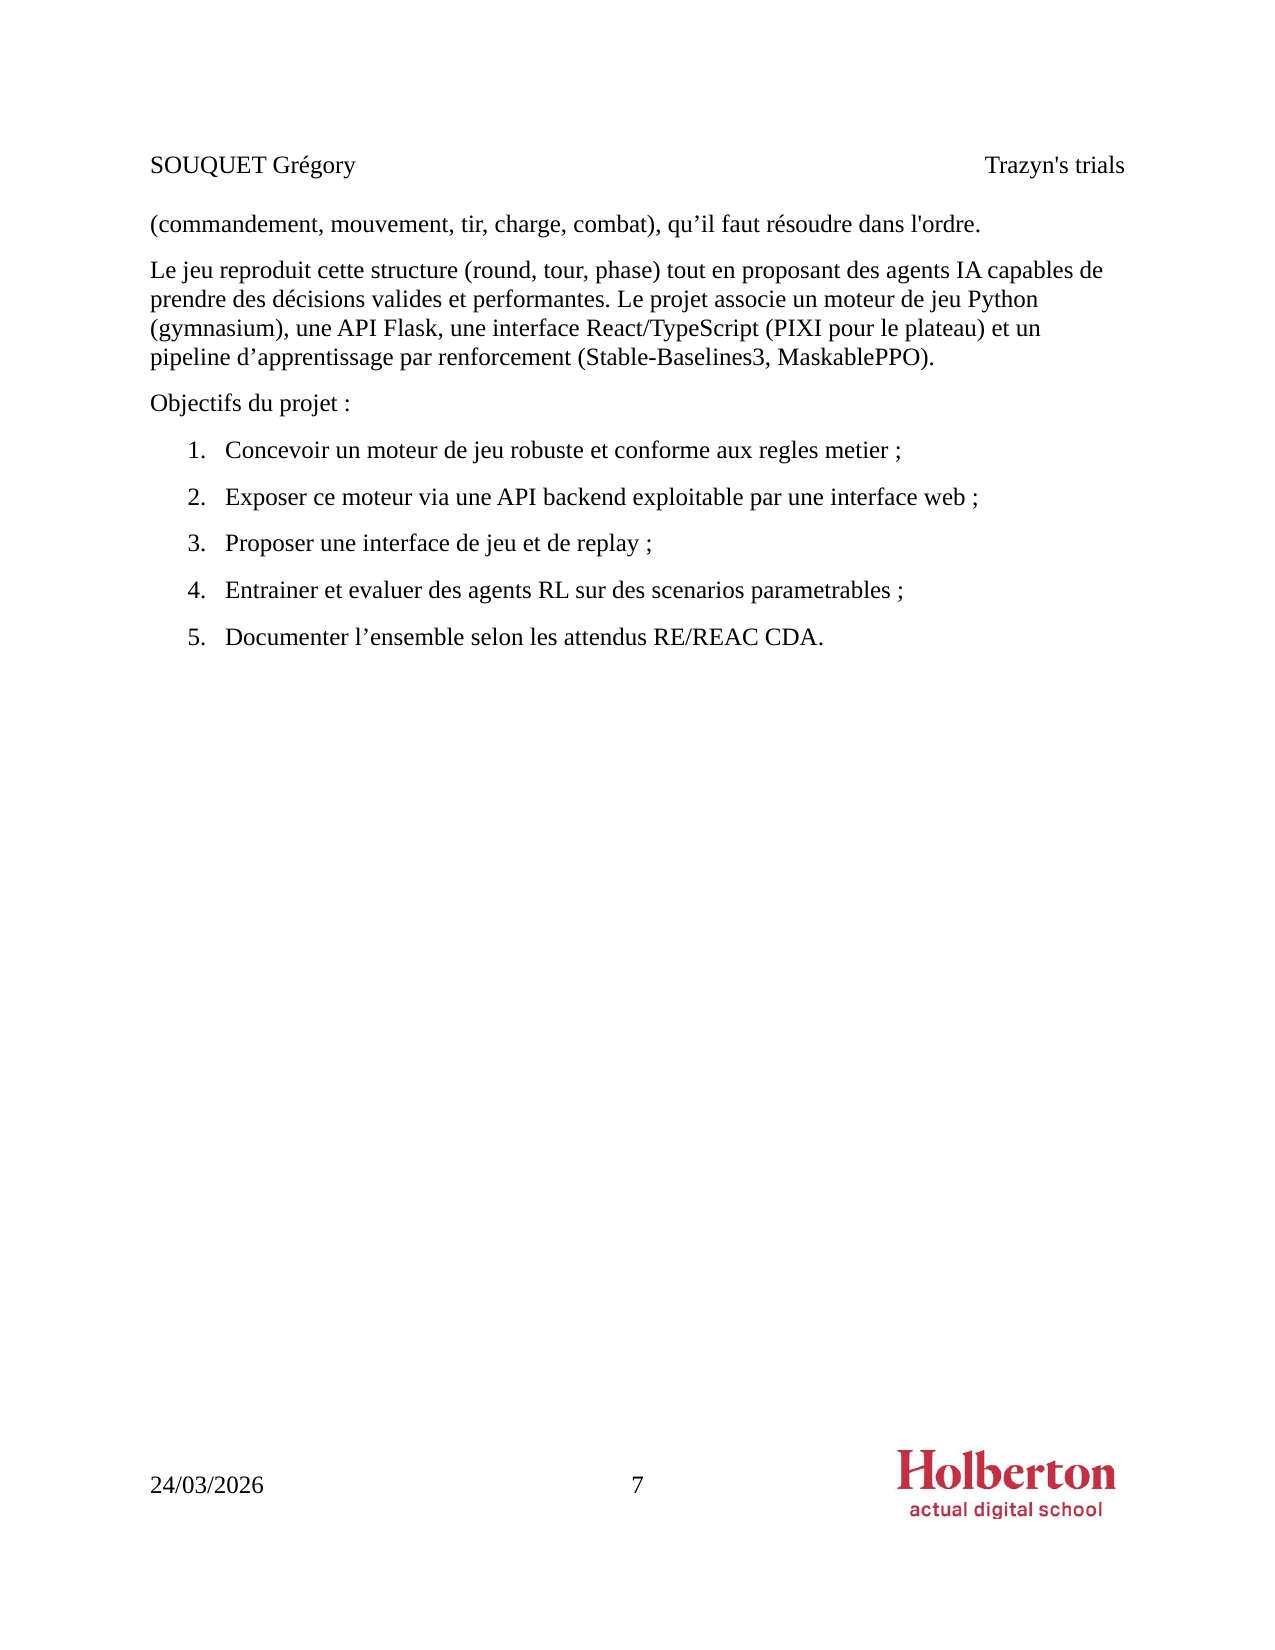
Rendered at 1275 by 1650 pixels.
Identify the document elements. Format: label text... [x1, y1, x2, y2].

list Proposer une interface de jeu et de replay ; [187, 528, 1125, 557]
list Entrainer et evaluer des agents RL sur des scenarios parametrables ; [187, 575, 1125, 604]
text Objectifs du projet : [150, 388, 1125, 417]
picture [886, 1447, 1117, 1519]
list Concevoir un moteur de jeu robuste et conforme aux regles metier ; [187, 435, 1125, 464]
text (commandement, mouvement, tir, charge, combat), qu’il faut résoudre dans l'ordre. [150, 209, 1125, 238]
text Le jeu reproduit cette structure (round, tour, phase) tout en proposant des agents IA capables de prendre des décisions valides et performantes. Le projet associe un moteur de jeu Python (gymnasium), une API Flask, une interface React/TypeScript (PIXI pour le plateau) et un pipeline d’apprentissage par renforcement (Stable-Baselines3, MaskablePPO). [150, 256, 1125, 371]
list Exposer ce moteur via une API backend exploitable par une interface web ; [187, 482, 1125, 511]
list Documenter l’ensemble selon les attendus RE/REAC CDA. [187, 622, 1125, 651]
